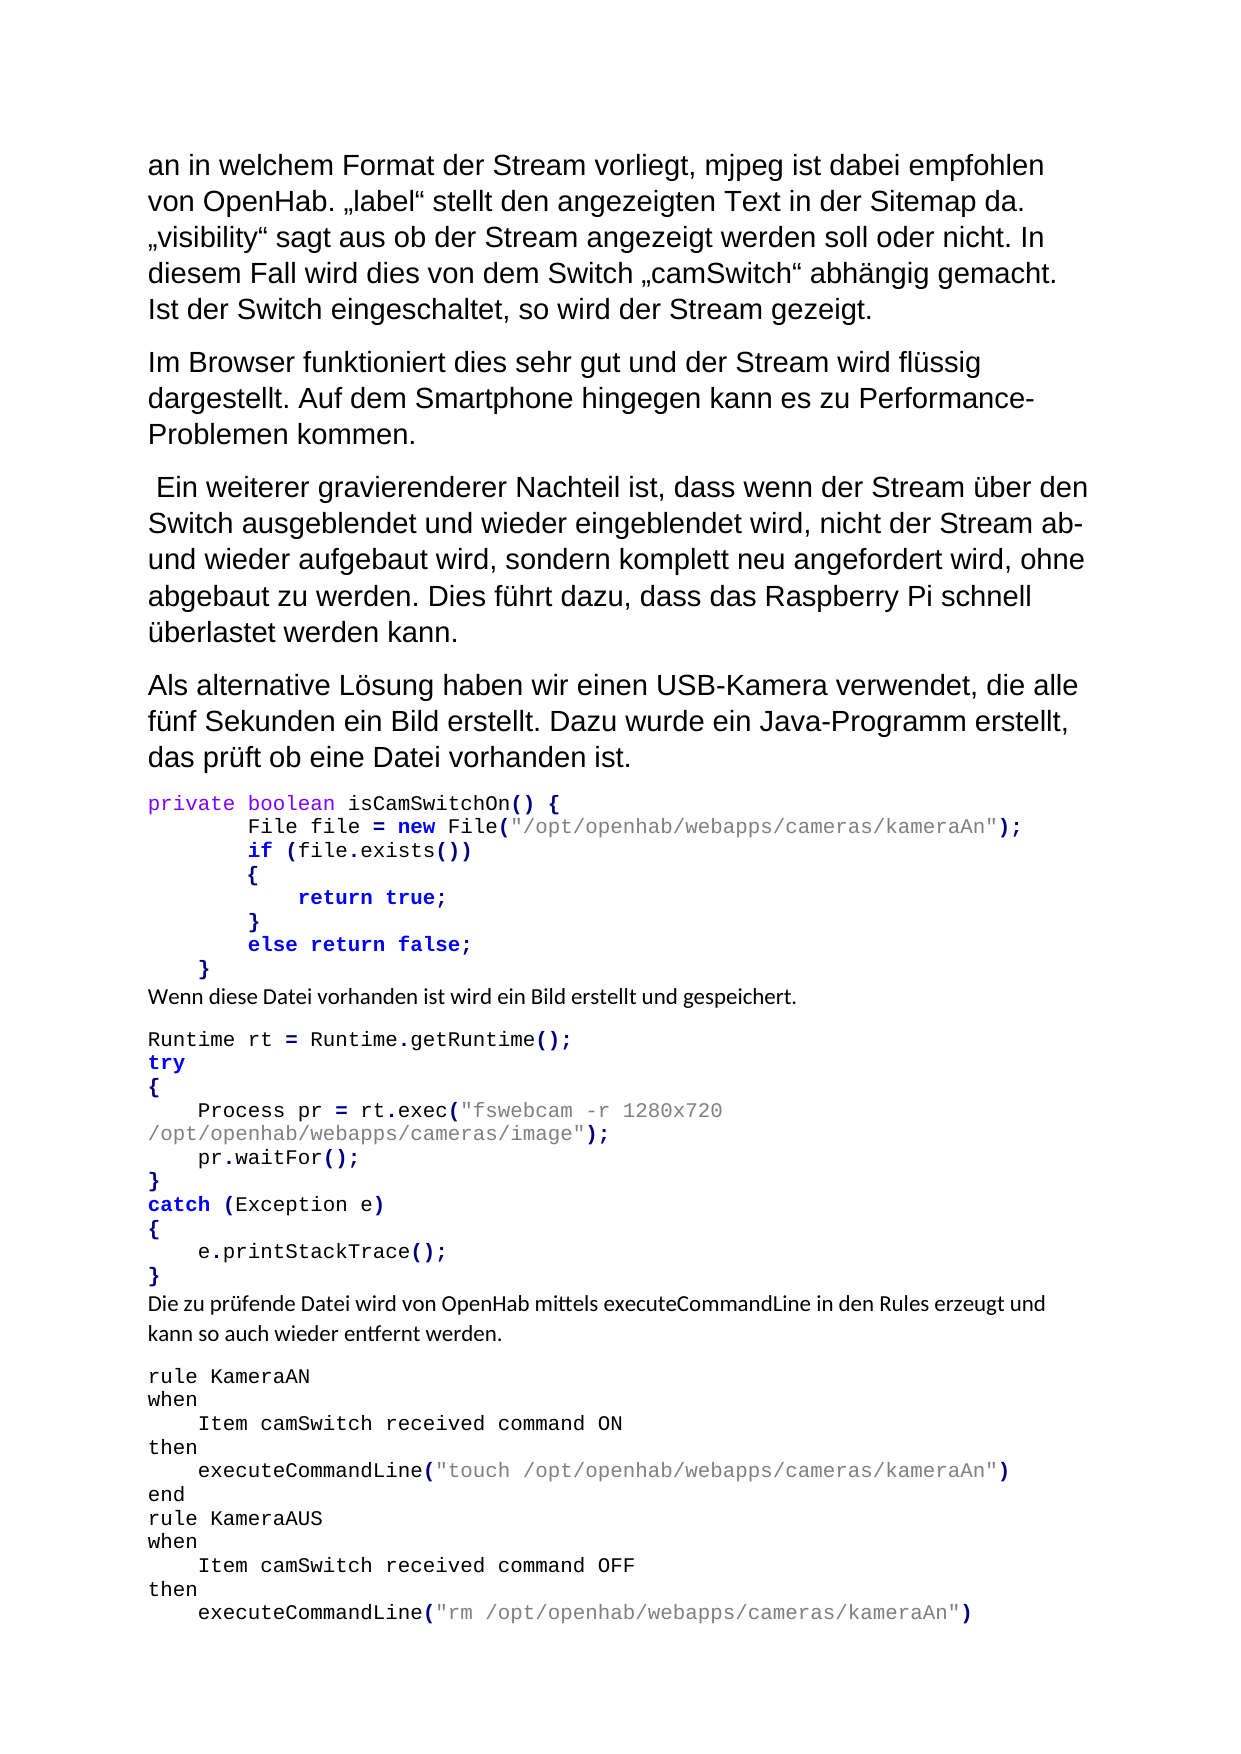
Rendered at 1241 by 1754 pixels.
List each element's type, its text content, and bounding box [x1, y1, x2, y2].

text when [148, 1389, 1093, 1413]
text Ein weiterer gravierenderer Nachteil ist, dass wenn der Stream über den Switch ausgeblendet und wieder eingeblendet wird, nicht der Stream ab- und wieder aufgebaut wird, sondern komplett neu angefordert wird, ohne abgebaut zu werden. Dies führt dazu, dass das Raspberry Pi schnell überlastet werden kann. [148, 470, 1093, 648]
text when [148, 1531, 1093, 1555]
text else return false; [148, 934, 1093, 958]
text an in welchem Format der Stream vorliegt, mjpeg ist dabei empfohlen von OpenHab. „label“ stellt den angezeigten Text in der Sitemap da. „visibility“ sagt aus ob der Stream angezeigt werden soll oder nicht. In diesem Fall wird dies von dem Switch „camSwitch“ abhängig gemacht. Ist der Switch eingeschaltet, so wird der Stream gezeigt. [148, 148, 1093, 326]
text { [148, 1076, 1093, 1099]
text if (file.exists()) [148, 840, 1093, 863]
text { [148, 1218, 1093, 1241]
text private boolean isCamSwitchOn() { [148, 793, 1093, 816]
text Process pr = rt.exec("fswebcam -r 1280x720 /opt/openhab/webapps/cameras/image"); [148, 1099, 1093, 1147]
text Im Browser funktioniert dies sehr gut und der Stream wird flüssig dargestellt. Auf dem Smartphone hingegen kann es zu Performance-Problemen kommen. [148, 345, 1093, 451]
text e.printStackTrace(); [148, 1241, 1093, 1265]
text Item camSwitch received command OFF [148, 1555, 1093, 1579]
text Als alternative Lösung haben wir einen USB-Kamera verwendet, die alle fünf Sekunden ein Bild erstellt. Dazu wurde ein Java-Programm erstellt, das prüft ob eine Datei vorhanden ist. [148, 667, 1093, 773]
text then [148, 1579, 1093, 1602]
text Die zu prüfende Datei wird von OpenHab mittels executeCommandLine in den Rules erzeugt und kann so auch wieder entfernt werden. [148, 1289, 1093, 1347]
text catch (Exception e) [148, 1194, 1093, 1218]
text executeCommandLine("rm /opt/openhab/webapps/cameras/kameraAn") [148, 1602, 1093, 1626]
text Item camSwitch received command ON [148, 1413, 1093, 1437]
text rule KameraAUS [148, 1508, 1093, 1531]
text } [148, 1265, 1093, 1289]
text then [148, 1437, 1093, 1460]
text Wenn diese Datei vorhanden ist wird ein Bild erstellt und gespeichert. [148, 982, 1093, 1010]
text pr.waitFor(); [148, 1147, 1093, 1171]
text } [148, 911, 1093, 934]
text rule KameraAN [148, 1366, 1093, 1389]
text executeCommandLine("touch /opt/openhab/webapps/cameras/kameraAn") [148, 1460, 1093, 1484]
text return true; [148, 887, 1093, 911]
text } [148, 1171, 1093, 1194]
text Runtime rt = Runtime.getRuntime(); [148, 1029, 1093, 1052]
text { [221, 863, 1093, 887]
text File file = new File("/opt/openhab/webapps/cameras/kameraAn"); [148, 816, 1093, 840]
text try [148, 1052, 1093, 1076]
text end [148, 1484, 1093, 1508]
text } [148, 958, 1093, 982]
